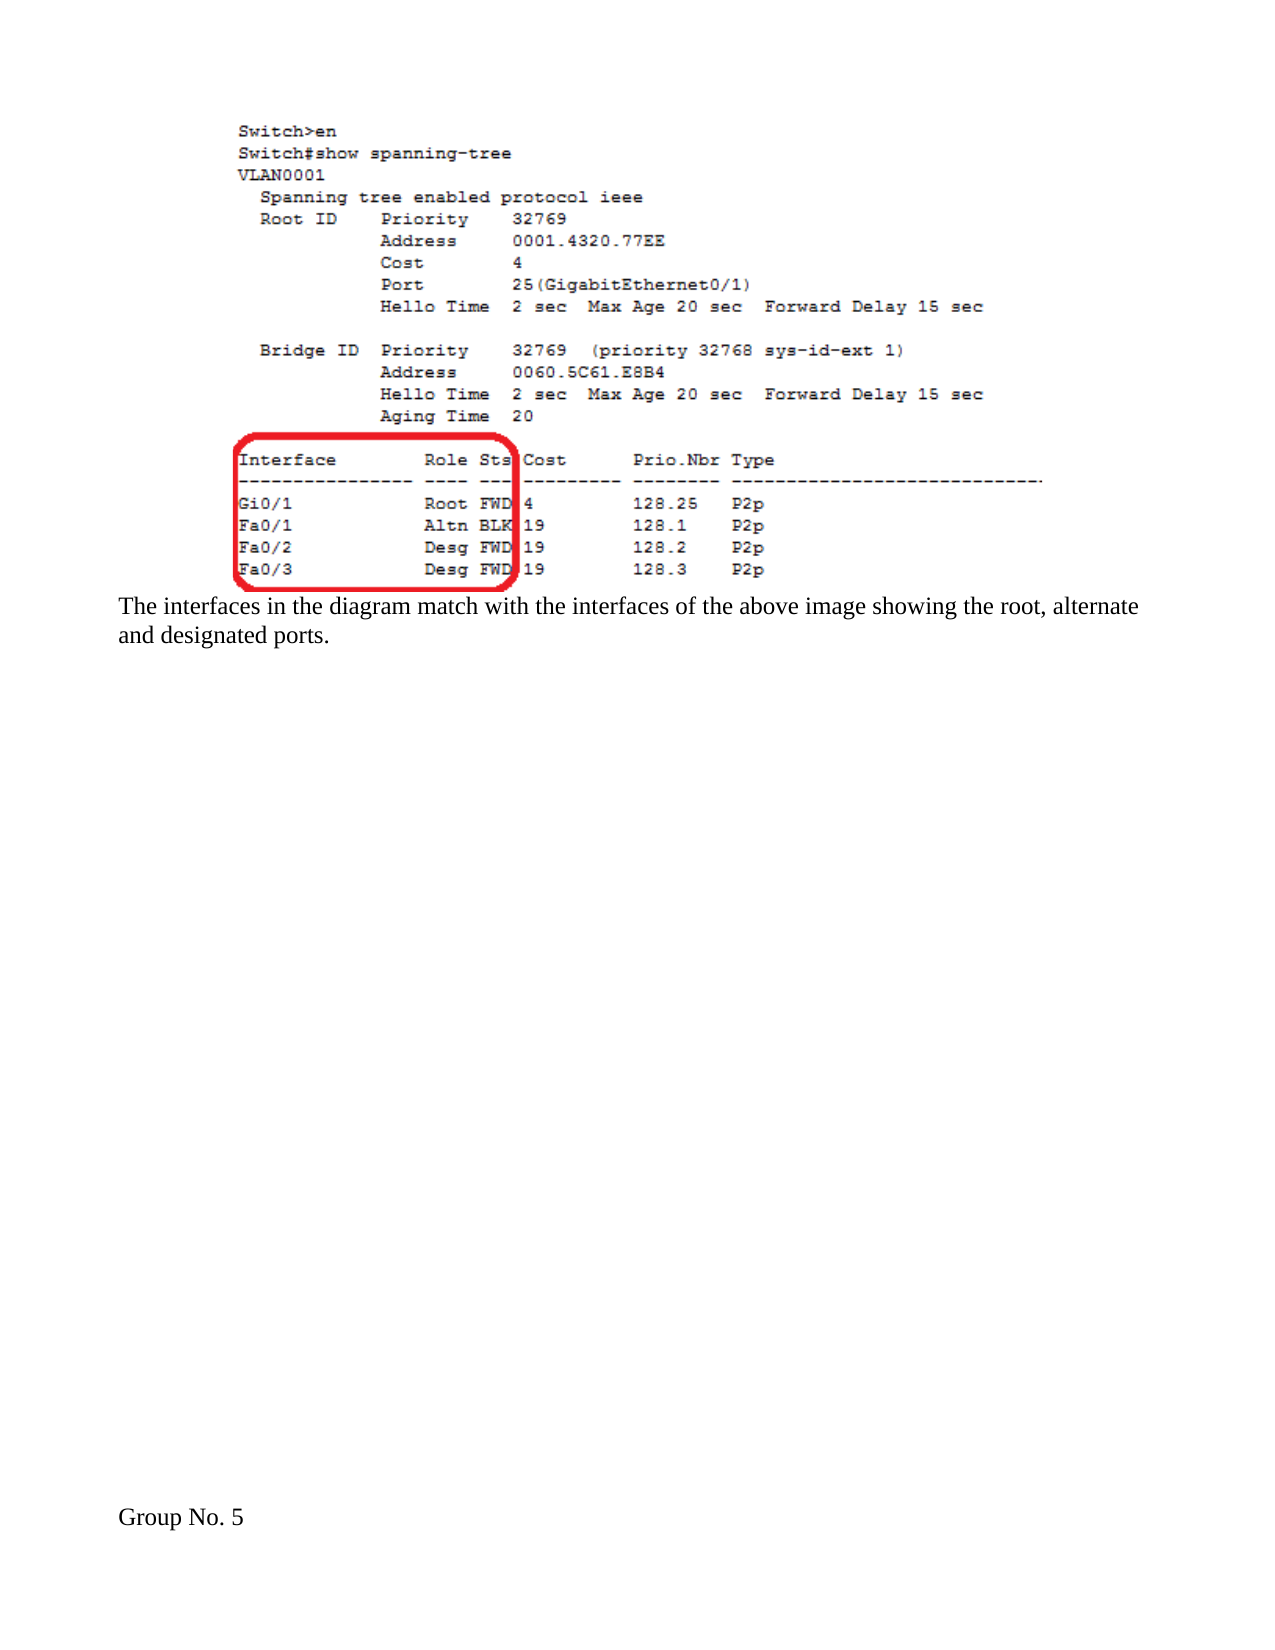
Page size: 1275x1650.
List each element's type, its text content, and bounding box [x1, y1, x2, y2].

text The interfaces in the diagram match with the interfaces of the above image showing the root, alternate and designated ports. [118, 118, 1157, 649]
picture [232, 118, 1043, 592]
